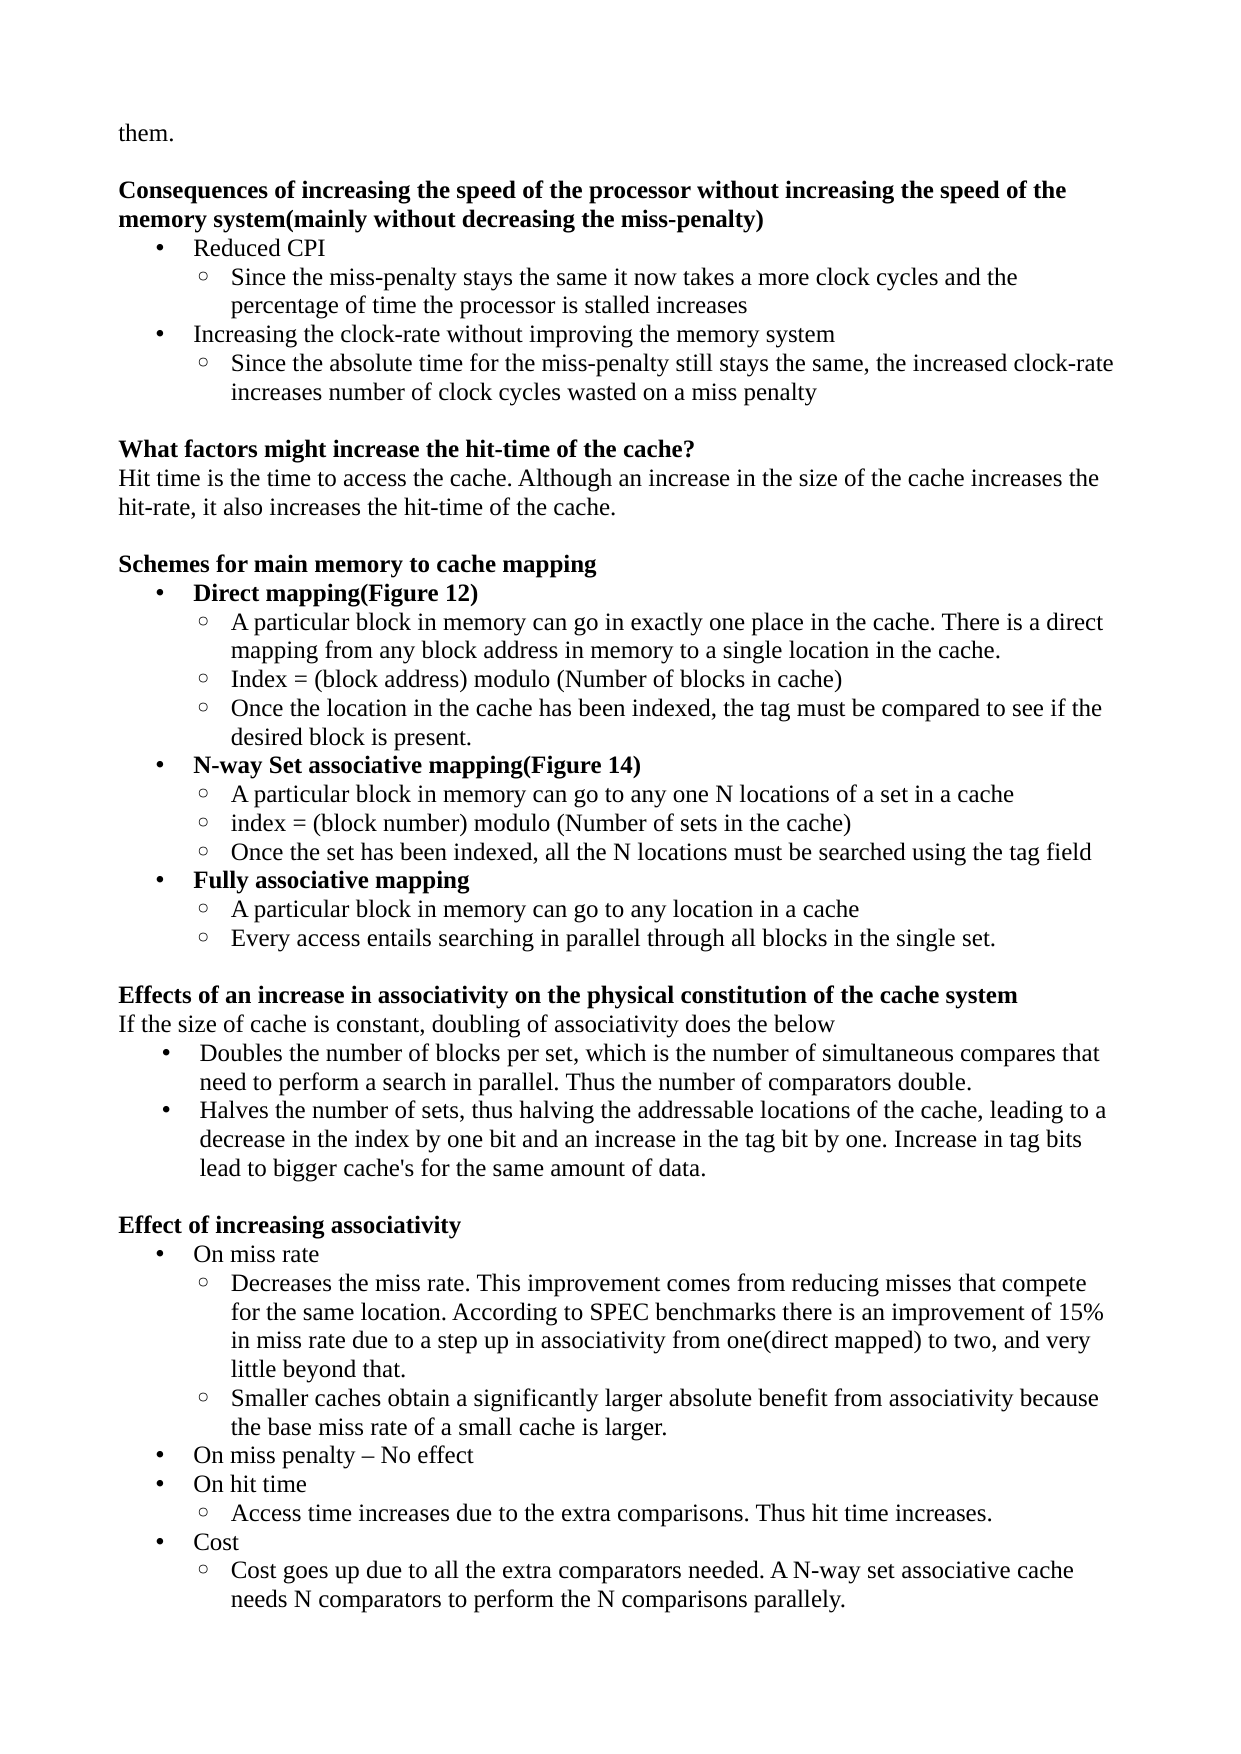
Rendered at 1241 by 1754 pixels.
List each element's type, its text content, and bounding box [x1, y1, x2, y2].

list Index = (block address) modulo (Number of blocks in cache) [193, 664, 1122, 693]
list Every access entails searching in parallel through all blocks in the single set. [193, 923, 1122, 952]
text Effect of increasing associativity [118, 1211, 1122, 1239]
list Doubles the number of blocks per set, which is the number of simultaneous compares that need to perform a search in parallel. Thus the number of comparators double. [162, 1038, 1122, 1096]
text them. [118, 118, 1122, 147]
list Since the miss-penalty stays the same it now takes a more clock cycles and the percentage of time the processor is stalled increases [193, 262, 1122, 319]
list Reduced CPI [156, 233, 1122, 262]
list N-way Set associative mapping(Figure 14) [156, 751, 1122, 779]
list Cost [156, 1527, 1122, 1556]
list index = (block number) modulo (Number of sets in the cache) [193, 808, 1122, 837]
list Since the absolute time for the miss-penalty still stays the same, the increased clock-rate increases number of clock cycles wasted on a miss penalty [193, 348, 1122, 406]
list Cost goes up due to all the extra comparators needed. A N-way set associative cache needs N comparators to perform the N comparisons parallely. [193, 1556, 1122, 1613]
list Once the location in the cache has been indexed, the tag must be compared to see if the desired block is present. [193, 693, 1122, 751]
list A particular block in memory can go in exactly one place in the cache. There is a direct mapping from any block address in memory to a single location in the cache. [193, 607, 1122, 664]
list Decreases the miss rate. This improvement comes from reducing misses that compete for the same location. According to SPEC benchmarks there is an improvement of 15% in miss rate due to a step up in associativity from one(direct mapped) to two, and very little beyond that. [193, 1268, 1122, 1383]
text Hit time is the time to access the cache. Although an increase in the size of the cache increases the hit-rate, it also increases the hit-time of the cache. [118, 463, 1122, 521]
list Access time increases due to the extra comparisons. Thus hit time increases. [193, 1498, 1122, 1527]
list Fully associative mapping [156, 866, 1122, 894]
list A particular block in memory can go to any location in a cache [193, 894, 1122, 923]
list Once the set has been indexed, all the N locations must be searched using the tag field [193, 837, 1122, 866]
list Halves the number of sets, thus halving the addressable locations of the cache, leading to a decrease in the index by one bit and an increase in the tag bit by one. Increase in tag bits lead to bigger cache's for the same amount of data. [162, 1096, 1122, 1182]
list Direct mapping(Figure 12) [156, 578, 1122, 607]
list On miss rate [156, 1239, 1122, 1268]
list On miss penalty – No effect [156, 1441, 1122, 1469]
list A particular block in memory can go to any one N locations of a set in a cache [193, 779, 1122, 808]
list On hit time [156, 1469, 1122, 1498]
text If the size of cache is constant, doubling of associativity does the below [118, 1009, 1122, 1038]
list Smaller caches obtain a significantly larger absolute benefit from associativity because the base miss rate of a small cache is larger. [193, 1383, 1122, 1441]
text What factors might increase the hit-time of the cache? [118, 434, 1122, 463]
list Increasing the clock-rate without improving the memory system [156, 319, 1122, 348]
text Schemes for main memory to cache mapping [118, 549, 1122, 578]
text Consequences of increasing the speed of the processor without increasing the speed of the memory system(mainly without decreasing the miss-penalty) [118, 176, 1122, 233]
text Effects of an increase in associativity on the physical constitution of the cache system [118, 981, 1122, 1009]
